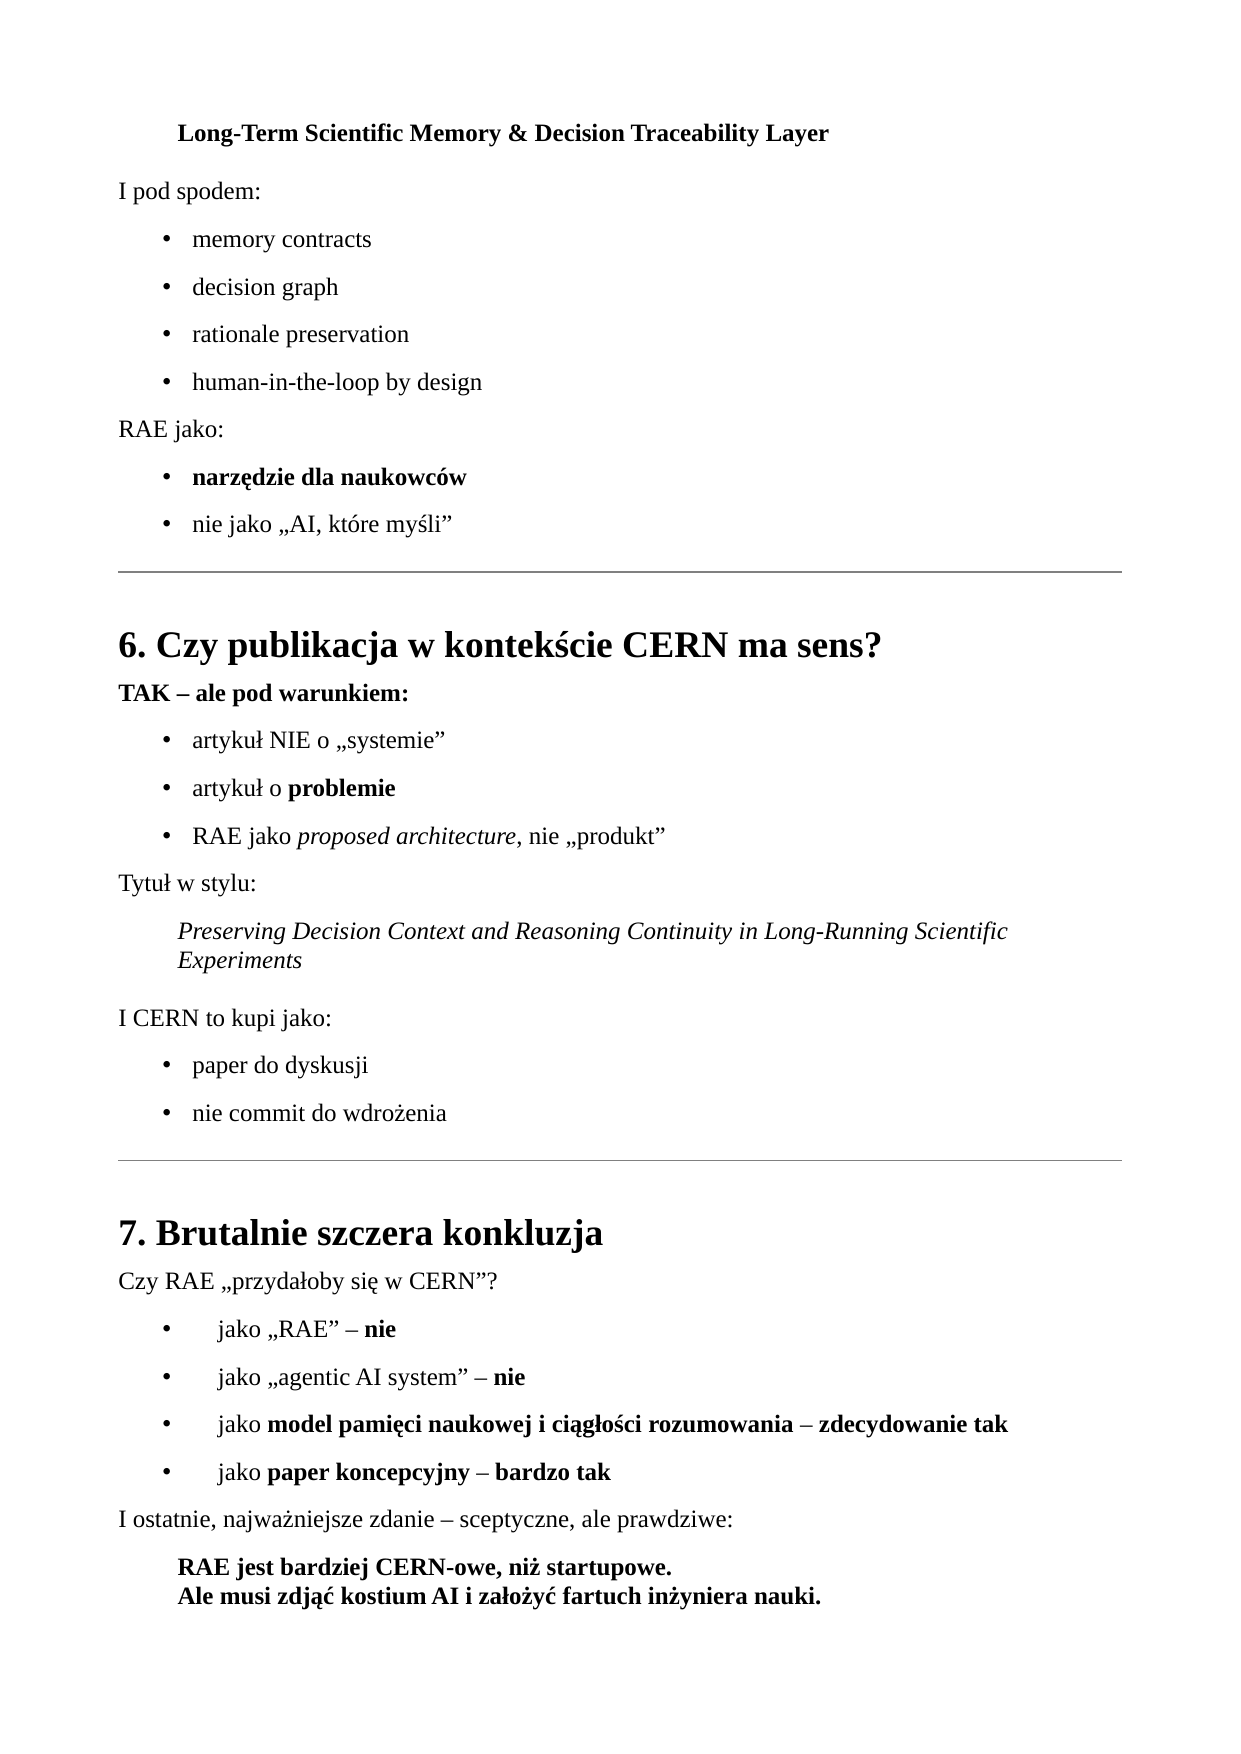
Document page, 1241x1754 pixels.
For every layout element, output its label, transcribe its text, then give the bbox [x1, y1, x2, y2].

subtitle 7. Brutalnie szczera konkluzja [118, 1211, 1122, 1254]
text Preserving Decision Context and Reasoning Continuity in Long-Running Scientific Experiments [177, 916, 1063, 973]
text I CERN to kupi jako: [118, 1003, 1122, 1032]
text Tytuł w stylu: [118, 868, 1122, 897]
list ❌ jako „RAE” – nie [162, 1314, 1122, 1343]
list memory contracts [162, 224, 1122, 253]
list nie jako „AI, które myśli” [162, 509, 1122, 538]
subtitle 6. Czy publikacja w kontekście CERN ma sens? [118, 622, 1122, 665]
text I pod spodem: [118, 176, 1122, 205]
list rationale preservation [162, 319, 1122, 348]
text RAE jest bardziej CERN-owe, niż startupowe. Ale musi zdjąć kostium AI i założyć fartuch inżyniera nauki. [177, 1552, 1063, 1609]
list narzędzie dla naukowców [162, 462, 1122, 491]
text Czy RAE „przydałoby się w CERN”? [118, 1266, 1122, 1295]
list human-in-the-loop by design [162, 367, 1122, 396]
list paper do dyskusji [162, 1051, 1122, 1079]
list nie commit do wdrożenia [162, 1098, 1122, 1127]
list RAE jako proposed architecture, nie „produkt” [162, 821, 1122, 849]
list artykuł NIE o „systemie” [162, 726, 1122, 754]
list decision graph [162, 272, 1122, 300]
list artykuł o problemie [162, 773, 1122, 802]
text Long-Term Scientific Memory & Decision Traceability Layer [177, 118, 1063, 147]
list ✅ jako model pamięci naukowej i ciągłości rozumowania – zdecydowanie tak [162, 1409, 1122, 1438]
text I ostatnie, najważniejsze zdanie – sceptyczne, ale prawdziwe: [118, 1504, 1122, 1533]
text TAK – ale pod warunkiem: [118, 678, 1122, 707]
text RAE jako: [118, 414, 1122, 443]
list ✅ jako paper koncepcyjny – bardzo tak [162, 1457, 1122, 1486]
list ❌ jako „agentic AI system” – nie [162, 1362, 1122, 1390]
